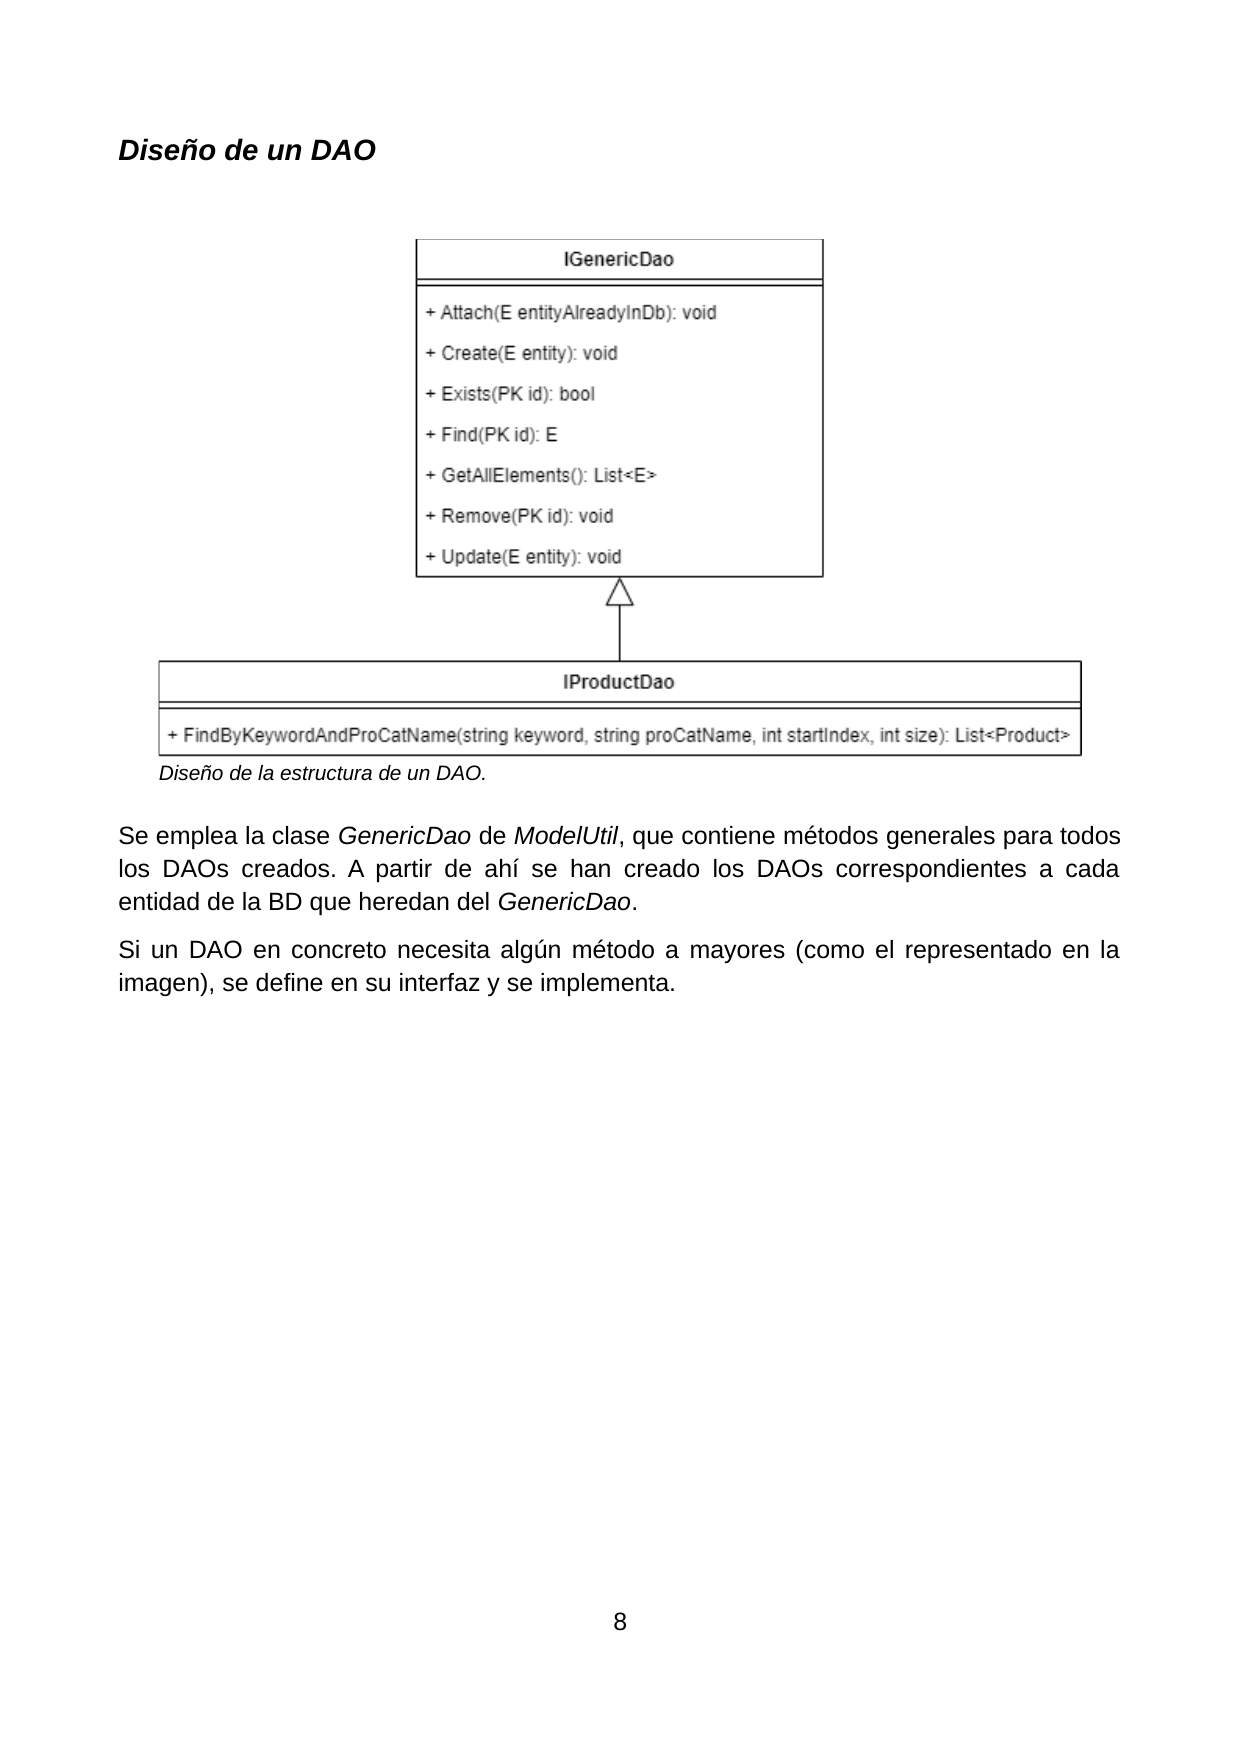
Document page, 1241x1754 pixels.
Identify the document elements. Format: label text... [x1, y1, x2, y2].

text Diseño de la estructura de un DAO. [158, 761, 1082, 785]
text Se emplea la clase GenericDao de ModelUtil, que contiene métodos generales para todos los DAOs creados. A partir de ahí se han creado los DAOs correspondientes a cada entidad de la BD que heredan del GenericDao. [118, 227, 1122, 916]
text Si un DAO en concreto necesita algún método a mayores (como el representado en la imagen), se define en su interfaz y se implementa. [118, 934, 1122, 996]
subtitle Diseño de un DAO [118, 133, 1122, 166]
picture [158, 239, 1082, 761]
